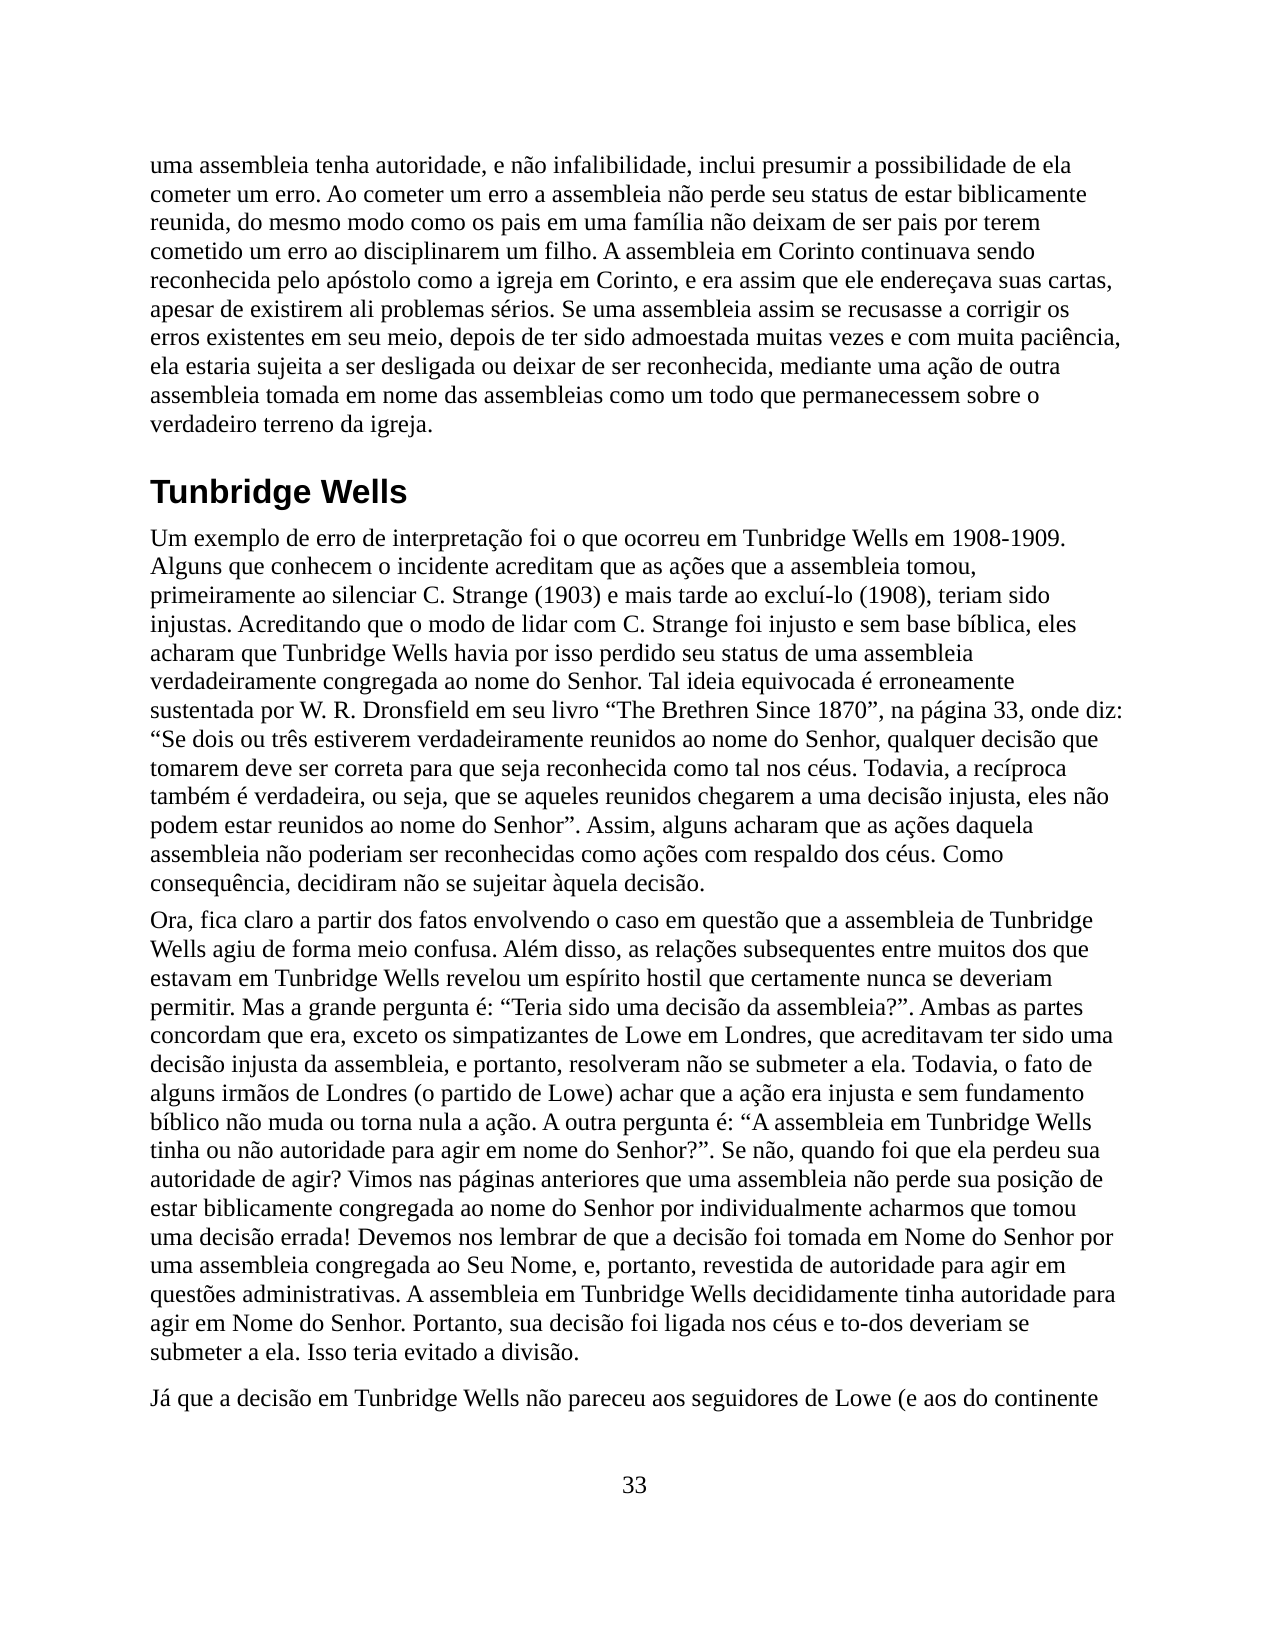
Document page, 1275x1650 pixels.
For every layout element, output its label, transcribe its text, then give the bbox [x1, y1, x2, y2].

text Um exemplo de erro de interpretação foi o que ocorreu em Tunbridge Wells em 1908-1909. Alguns que conhecem o incidente acreditam que as ações que a assembleia tomou, primeiramente ao silenciar C. Strange (1903) e mais tarde ao excluí-lo (1908), teriam sido injustas. Acreditando que o modo de lidar com C. Strange foi injusto e sem base bíblica, eles acharam que Tunbridge Wells havia por isso perdido seu status de uma assembleia verdadeiramente congregada ao nome do Senhor. Tal ideia equivocada é erroneamente sustentada por W. R. Dronsfield em seu livro “The Brethren Since 1870”, na página 33, onde diz: “Se dois ou três estiverem verdadeiramente reunidos ao nome do Senhor, qualquer decisão que tomarem deve ser correta para que seja reconhecida como tal nos céus. Todavia, a recíproca também é verdadeira, ou seja, que se aqueles reunidos chegarem a uma decisão injusta, eles não podem estar reunidos ao nome do Senhor”. Assim, alguns acharam que as ações daquela assembleia não poderiam ser reconhecidas como ações com respaldo dos céus. Como consequência, decidiram não se sujeitar àquela decisão. [150, 523, 1125, 896]
subtitle Tunbridge Wells [150, 471, 1125, 510]
text uma assembleia tenha autoridade, e não infalibilidade, inclui presumir a possibilidade de ela cometer um erro. Ao cometer um erro a assembleia não perde seu status de estar biblicamente reunida, do mesmo modo como os pais em uma família não deixam de ser pais por terem cometido um erro ao disciplinarem um filho. A assembleia em Corinto continuava sendo reconhecida pelo apóstolo como a igreja em Corinto, e era assim que ele endereçava suas cartas, apesar de existirem ali problemas sérios. Se uma assembleia assim se recusasse a corrigir os erros existentes em seu meio, depois de ter sido admoestada muitas vezes e com muita paciência, ela estaria sujeita a ser desligada ou deixar de ser reconhecida, mediante uma ação de outra assembleia tomada em nome das assembleias como um todo que permanecessem sobre o verdadeiro terreno da igreja. [150, 150, 1125, 437]
text Já que a decisão em Tunbridge Wells não pareceu aos seguidores de Lowe (e aos do continente [150, 1383, 1125, 1412]
text Ora, fica claro a partir dos fatos envolvendo o caso em questão que a assembleia de Tunbridge Wells agiu de forma meio confusa. Além disso, as relações subsequentes entre muitos dos que estavam em Tunbridge Wells revelou um espírito hostil que certamente nunca se deveriam permitir. Mas a grande pergunta é: “Teria sido uma decisão da assembleia?”. Ambas as partes concordam que era, exceto os simpatizantes de Lowe em Londres, que acreditavam ter sido uma decisão injusta da assembleia, e portanto, resolveram não se submeter a ela. Todavia, o fato de alguns irmãos de Londres (o partido de Lowe) achar que a ação era injusta e sem fundamento bíblico não muda ou torna nula a ação. A outra pergunta é: “A assembleia em Tunbridge Wells tinha ou não autoridade para agir em nome do Senhor?”. Se não, quando foi que ela perdeu sua autoridade de agir? Vimos nas páginas anteriores que uma assembleia não perde sua posição de estar biblicamente congregada ao nome do Senhor por individualmente acharmos que tomou uma decisão errada! Devemos nos lembrar de que a decisão foi tomada em Nome do Senhor por uma assembleia congregada ao Seu Nome, e, portanto, revestida de autoridade para agir em questões administrativas. A assembleia em Tunbridge Wells decididamente tinha autoridade para agir em Nome do Senhor. Portanto, sua decisão foi ligada nos céus e to-dos deveriam se submeter a ela. Isso teria evitado a divisão. [150, 905, 1125, 1365]
